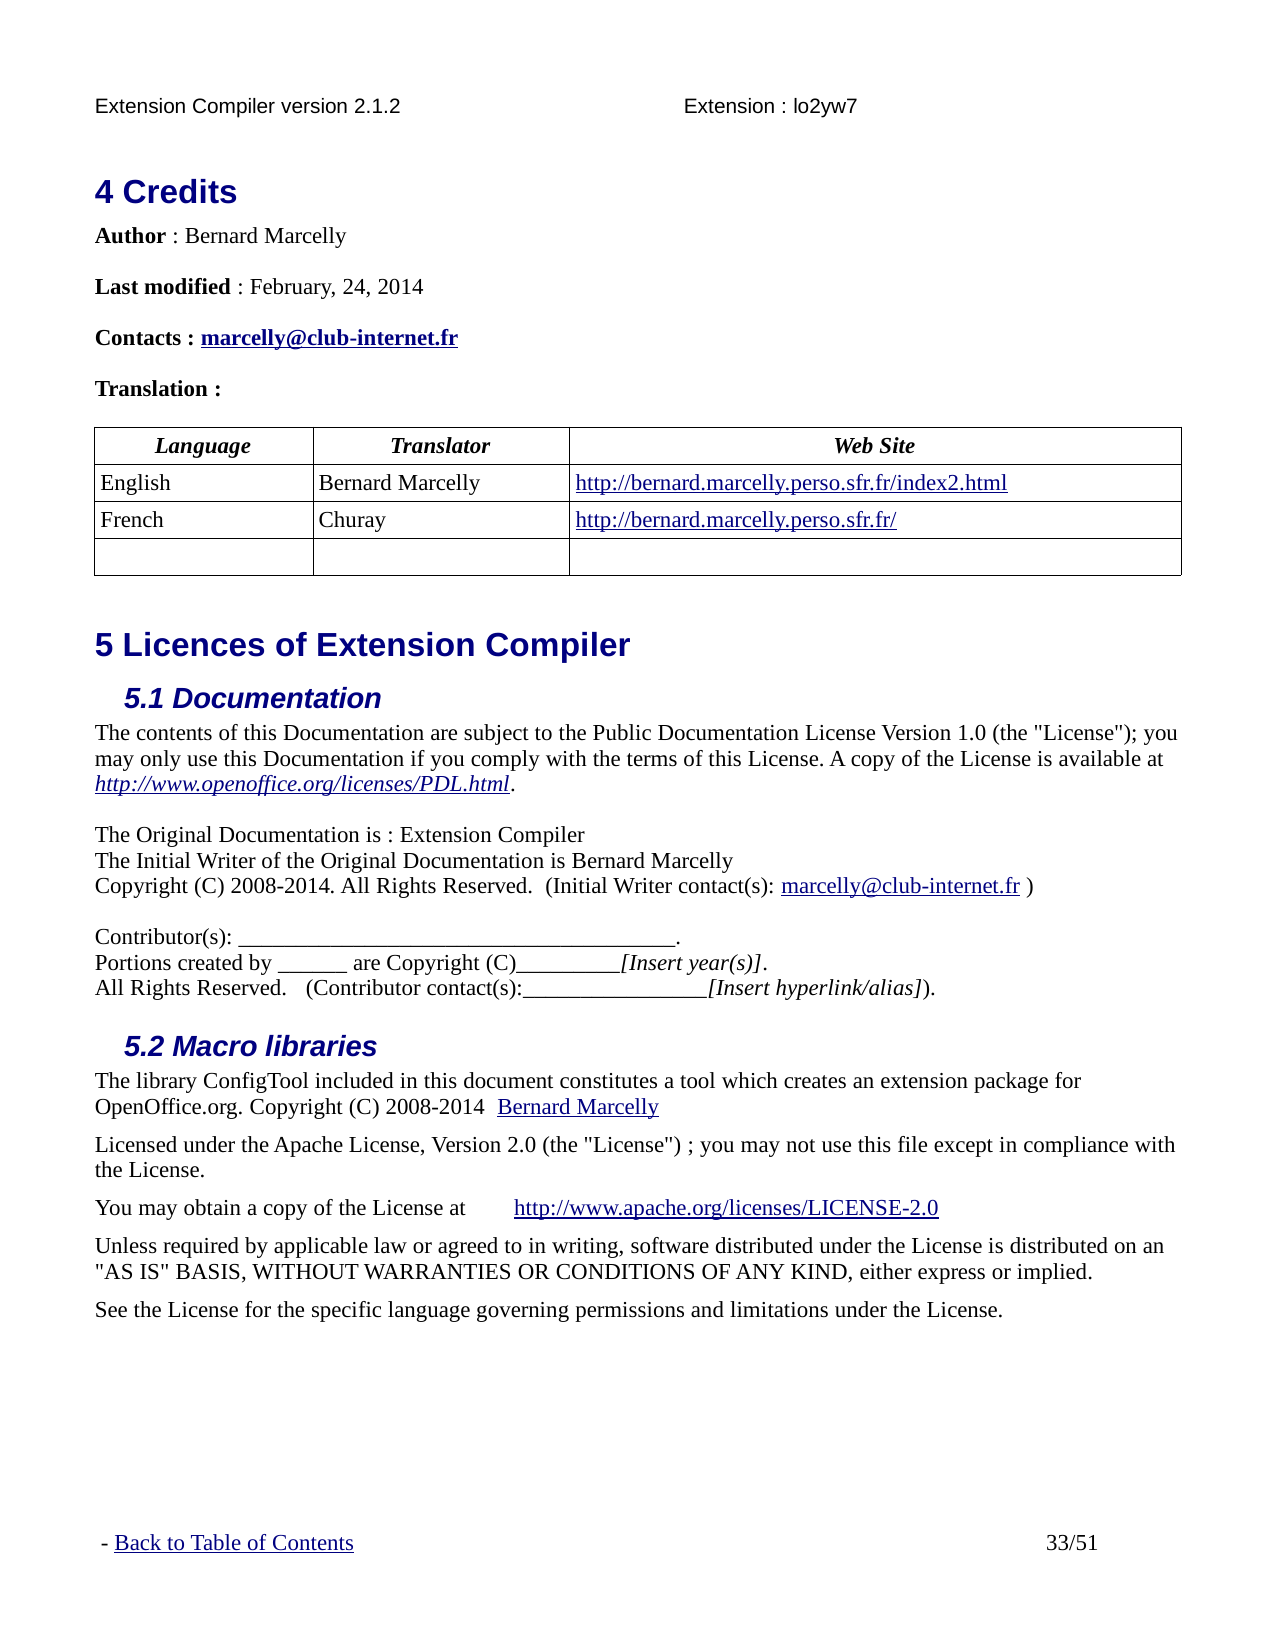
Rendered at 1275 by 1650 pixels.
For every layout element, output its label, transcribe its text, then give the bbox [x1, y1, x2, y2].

text Last modified : February, 24, 2014 [94, 273, 1181, 299]
subtitle Documentation [124, 682, 1181, 714]
table_cell [314, 539, 569, 575]
text Licensed under the Apache License, Version 2.0 (the "License") ; you may not use this file except in compliance with the License. [94, 1132, 1181, 1183]
text The library ConfigTool included in this document constitutes a tool which creates an extension package for OpenOffice.org. Copyright (C) 2008-2014 Bernard Marcelly [94, 1068, 1181, 1119]
table_header Language [95, 428, 313, 464]
table_cell [570, 539, 1181, 575]
table_cell Bernard Marcelly [314, 465, 569, 501]
table_cell [95, 539, 313, 575]
table_cell Churay [314, 502, 569, 538]
subtitle Credits [94, 172, 1181, 210]
table_cell http://bernard.marcelly.perso.sfr.fr/index2.html [570, 465, 1181, 501]
table_header Web Site [570, 428, 1181, 464]
text Author : Bernard Marcelly [94, 222, 1181, 248]
text Unless required by applicable law or agreed to in writing, software distributed under the License is distributed on an "AS IS" BASIS, WITHOUT WARRANTIES OR CONDITIONS OF ANY KIND, either express or implied. [94, 1233, 1181, 1284]
table_header Translator [314, 428, 569, 464]
text All Rights Reserved. (Contributor contact(s):________________[Insert hyperlink/alias]). [94, 975, 1181, 1001]
table_cell English [95, 465, 313, 501]
subtitle Macro libraries [124, 1030, 1181, 1062]
subtitle Licences of Extension Compiler [94, 626, 1181, 663]
text Copyright (C) 2008-2014. All Rights Reserved. (Initial Writer contact(s): marcelly@club-internet.fr ) [94, 873, 1181, 899]
text Contacts : marcelly@club-internet.fr [94, 324, 1181, 350]
table_cell http://bernard.marcelly.perso.sfr.fr/ [570, 502, 1181, 538]
text Translation : [94, 376, 1181, 401]
text You may obtain a copy of the License at http://www.apache.org/licenses/LICENSE-2.0 [94, 1195, 1181, 1221]
table_cell French [95, 502, 313, 538]
text Contributor(s): ______________________________________. [94, 924, 1181, 950]
text See the License for the specific language governing permissions and limitations under the License. [94, 1297, 1181, 1322]
text The Original Documentation is : Extension Compiler [94, 822, 1181, 848]
text The Initial Writer of the Original Documentation is Bernard Marcelly [94, 848, 1181, 873]
text Portions created by ______ are Copyright (C)_________[Insert year(s)]. [94, 950, 1181, 975]
text The contents of this Documentation are subject to the Public Documentation License Version 1.0 (the "License"); you may only use this Documentation if you comply with the terms of this License. A copy of the License is available at http://www.openoffice.org/licenses/PDL.html. [94, 720, 1181, 797]
